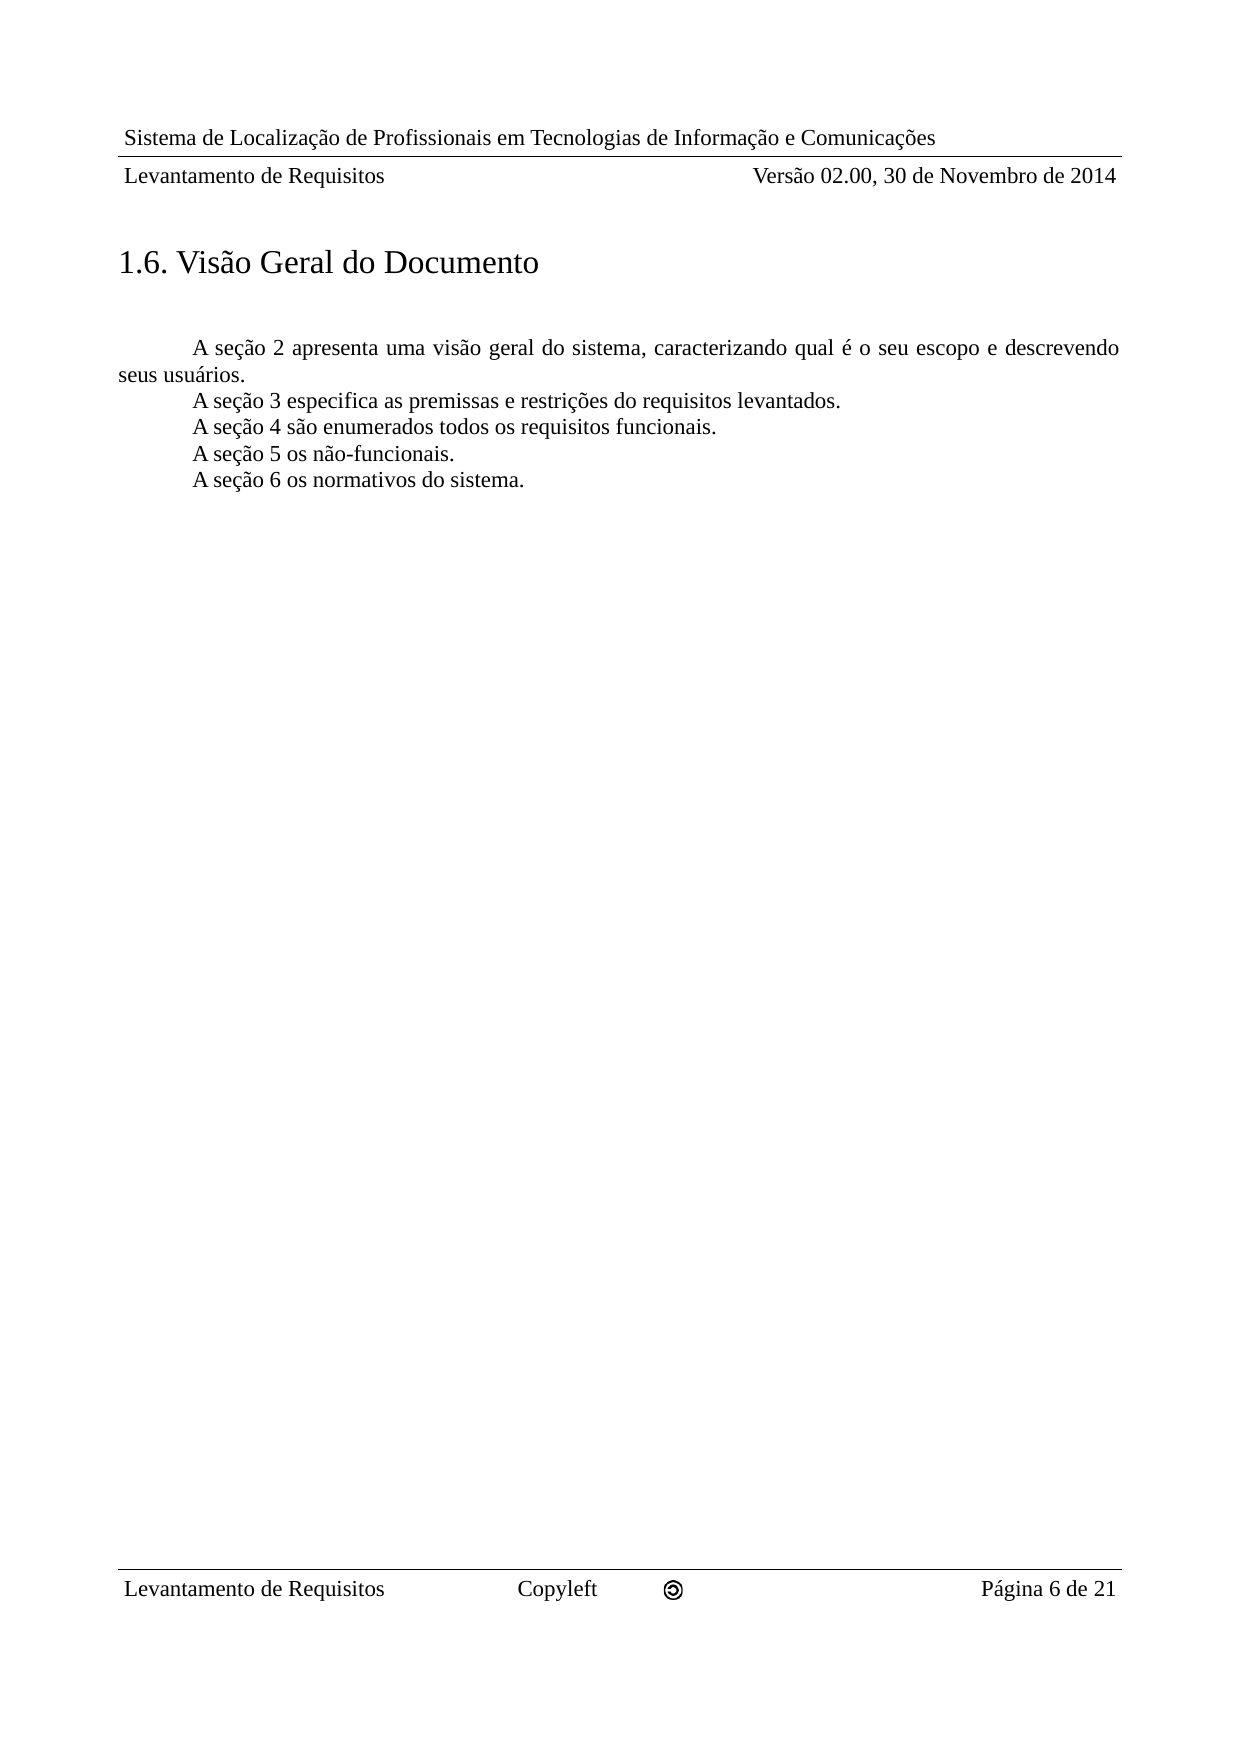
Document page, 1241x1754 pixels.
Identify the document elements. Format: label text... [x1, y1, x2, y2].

text A seção 5 os não-funcionais. [118, 440, 1122, 466]
text A seção 2 apresenta uma visão geral do sistema, caracterizando qual é o seu escopo e descrevendo seus usuários. [118, 334, 1122, 387]
text A seção 6 os normativos do sistema. [118, 466, 1122, 492]
subtitle 1.6. Visão Geral do Documento [118, 242, 1122, 281]
text A seção 3 especifica as premissas e restrições do requisitos levantados. [118, 387, 1122, 413]
text A seção 4 são enumerados todos os requisitos funcionais. [118, 413, 1122, 440]
picture [663, 1580, 683, 1600]
